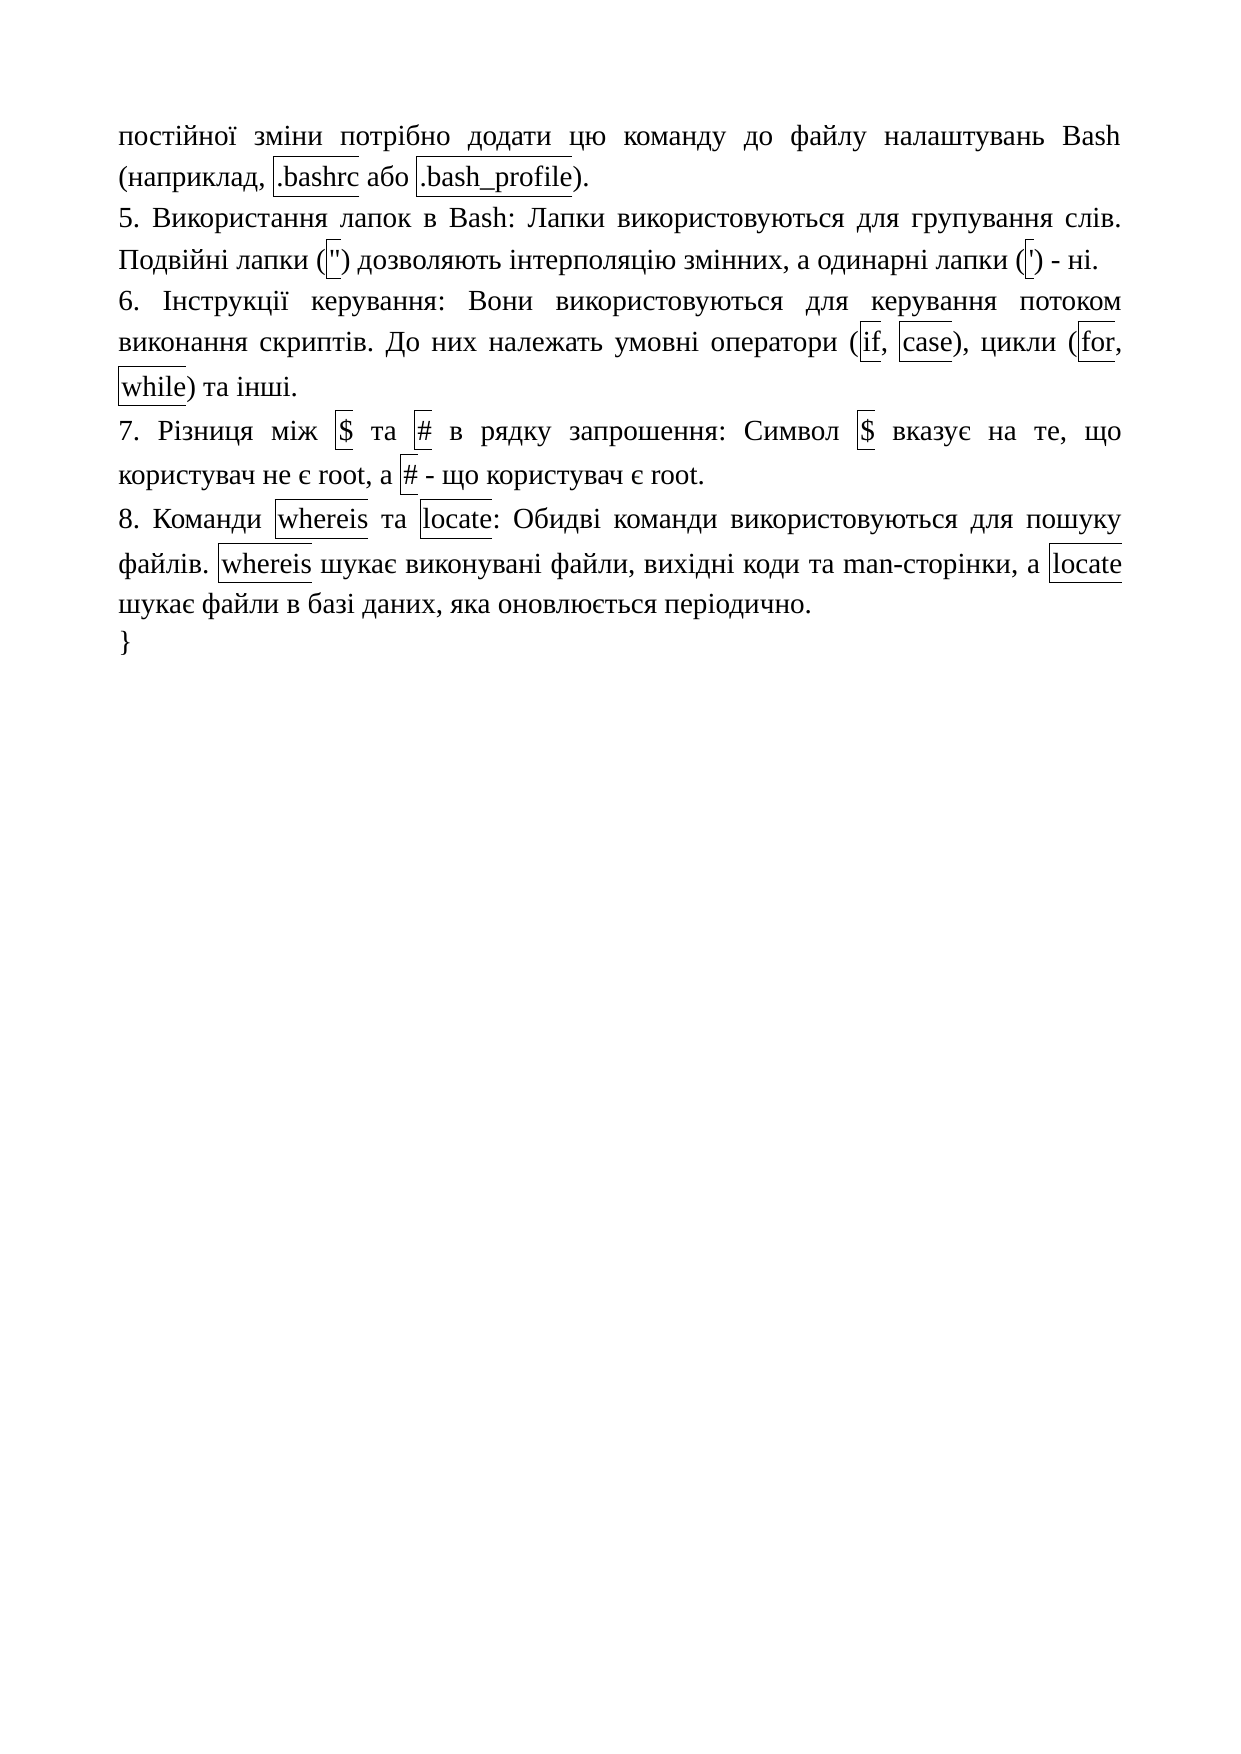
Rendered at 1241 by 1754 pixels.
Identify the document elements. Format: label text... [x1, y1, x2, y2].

text 6. Інструкції керування: Вони використовуються для керування потоком виконання скриптів. До них належать умовні оператори (if, case), цикли (for, while) та інші. [118, 283, 1122, 405]
text 5. Використання лапок в Bash: Лапки використовуються для групування слів. Подвійні лапки (") дозволяють інтерполяцію змінних, а одинарні лапки (') - ні. [118, 201, 1122, 278]
text 8. Команди whereis та locate: Обидві команди використовуються для пошуку файлів. whereis шукає виконувані файли, вихідні коди та man-сторінки, а locate шукає файли в базі даних, яка оновлюється періодично. [118, 498, 1122, 620]
text 7. Різниця між $ та # в рядку запрошення: Символ $ вказує на те, що користувач не є root, а # - що користувач є root. [118, 410, 1122, 494]
text } [118, 624, 1122, 657]
text постійної зміни потрібно додати цю команду до файлу налаштувань Bash (наприклад, .bashrc або .bash_profile). [118, 118, 1122, 196]
